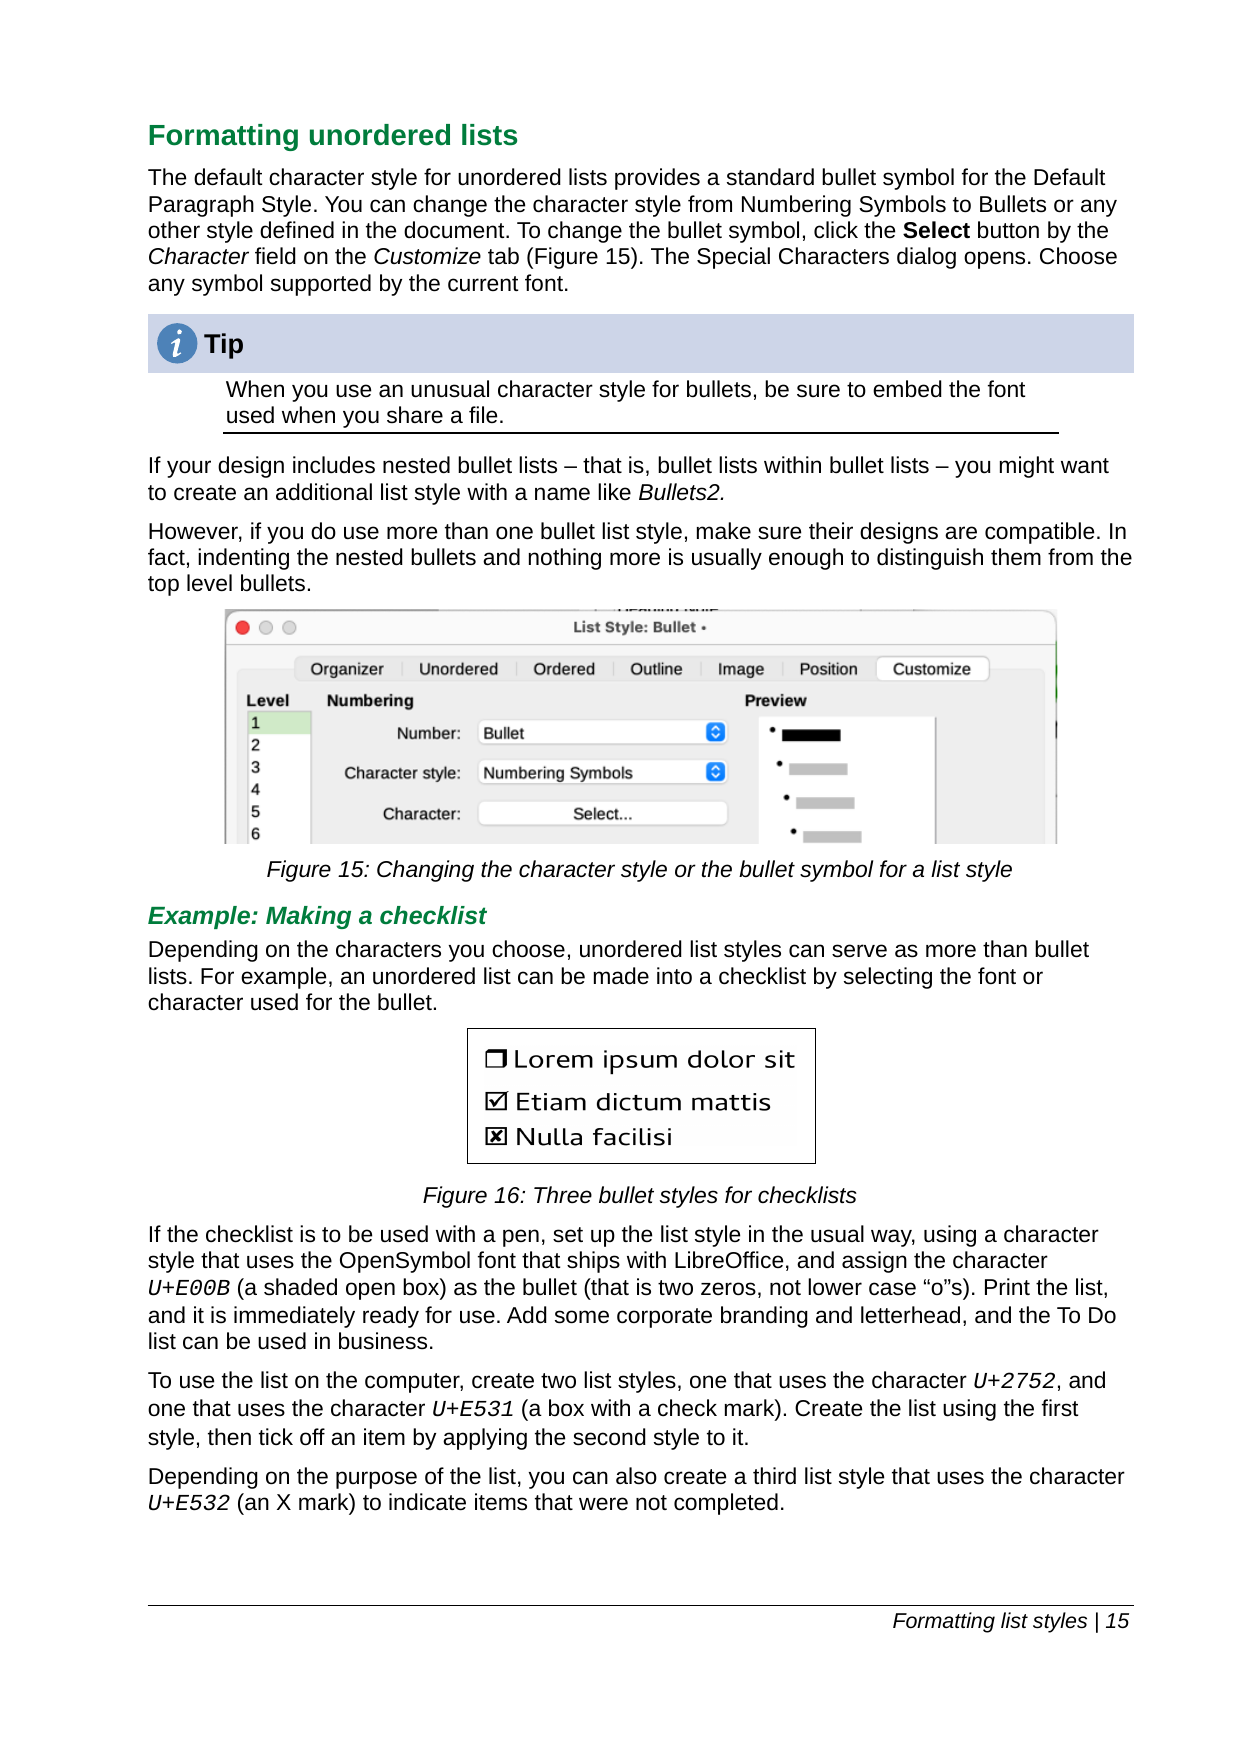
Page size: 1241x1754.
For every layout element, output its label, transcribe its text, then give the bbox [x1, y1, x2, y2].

text When you use an unusual character style for bullets, be sure to embed the font used when you share a file. [223, 373, 1059, 432]
subtitle Tip [148, 314, 1134, 373]
text The default character style for unordered lists provides a standard bullet symbol for the Default Paragraph Style. You can change the character style from Numbering Symbols to Bullets or any other style defined in the document. To change the bullet symbol, click the Select button by the Character field on the Customize tab (Figure 15). The Special Characters dialog opens. Choose any symbol supported by the current font. [148, 164, 1134, 296]
text Depending on the characters you choose, unordered list styles can serve as more than bullet lists. For example, an unordered list can be made into a checklist by selecting the font or character used for the bullet. [148, 936, 1134, 1015]
text If the checklist is to be used with a pen, set up the list style in the usual way, using a character style that uses the OpenSymbol font that ships with LibreOffice, and assign the character U+E00B (a shaded open box) as the bullet (that is two zeros, not lower case “o”s). Print the list, and it is immediately ready for use. Add some corporate branding and letterhead, and the To Do list can be used in business. [148, 1221, 1134, 1354]
text However, if you do use more than one bullet list style, make sure their designs are compatible. In fact, indenting the nested bullets and nothing more is usually enough to distinguish them from the top level bullets. [148, 518, 1134, 597]
text Depending on the purpose of the list, you can also create a third list style that uses the character U+E532 (an X mark) to indicate items that were not completed. [148, 1463, 1134, 1517]
text Figure 16: Three bullet styles for checklists [388, 1182, 893, 1208]
picture [484, 1045, 797, 1146]
subtitle Formatting unordered lists [148, 118, 1134, 152]
text Figure 15: Changing the character style or the bullet symbol for a list style [224, 856, 1057, 883]
subtitle Example: Making a checklist [148, 901, 1134, 930]
text To use the list on the computer, create two list styles, one that uses the character U+2752, and one that uses the character U+E531 (a box with a check mark). Create the list using the first style, then tick off an item by applying the second style to it. [148, 1367, 1134, 1450]
text If your design includes nested bullet lists – that is, bullet lists within bullet lists – you might want to create an additional list style with a name like Bullets2. [148, 452, 1134, 505]
picture [224, 609, 1058, 844]
